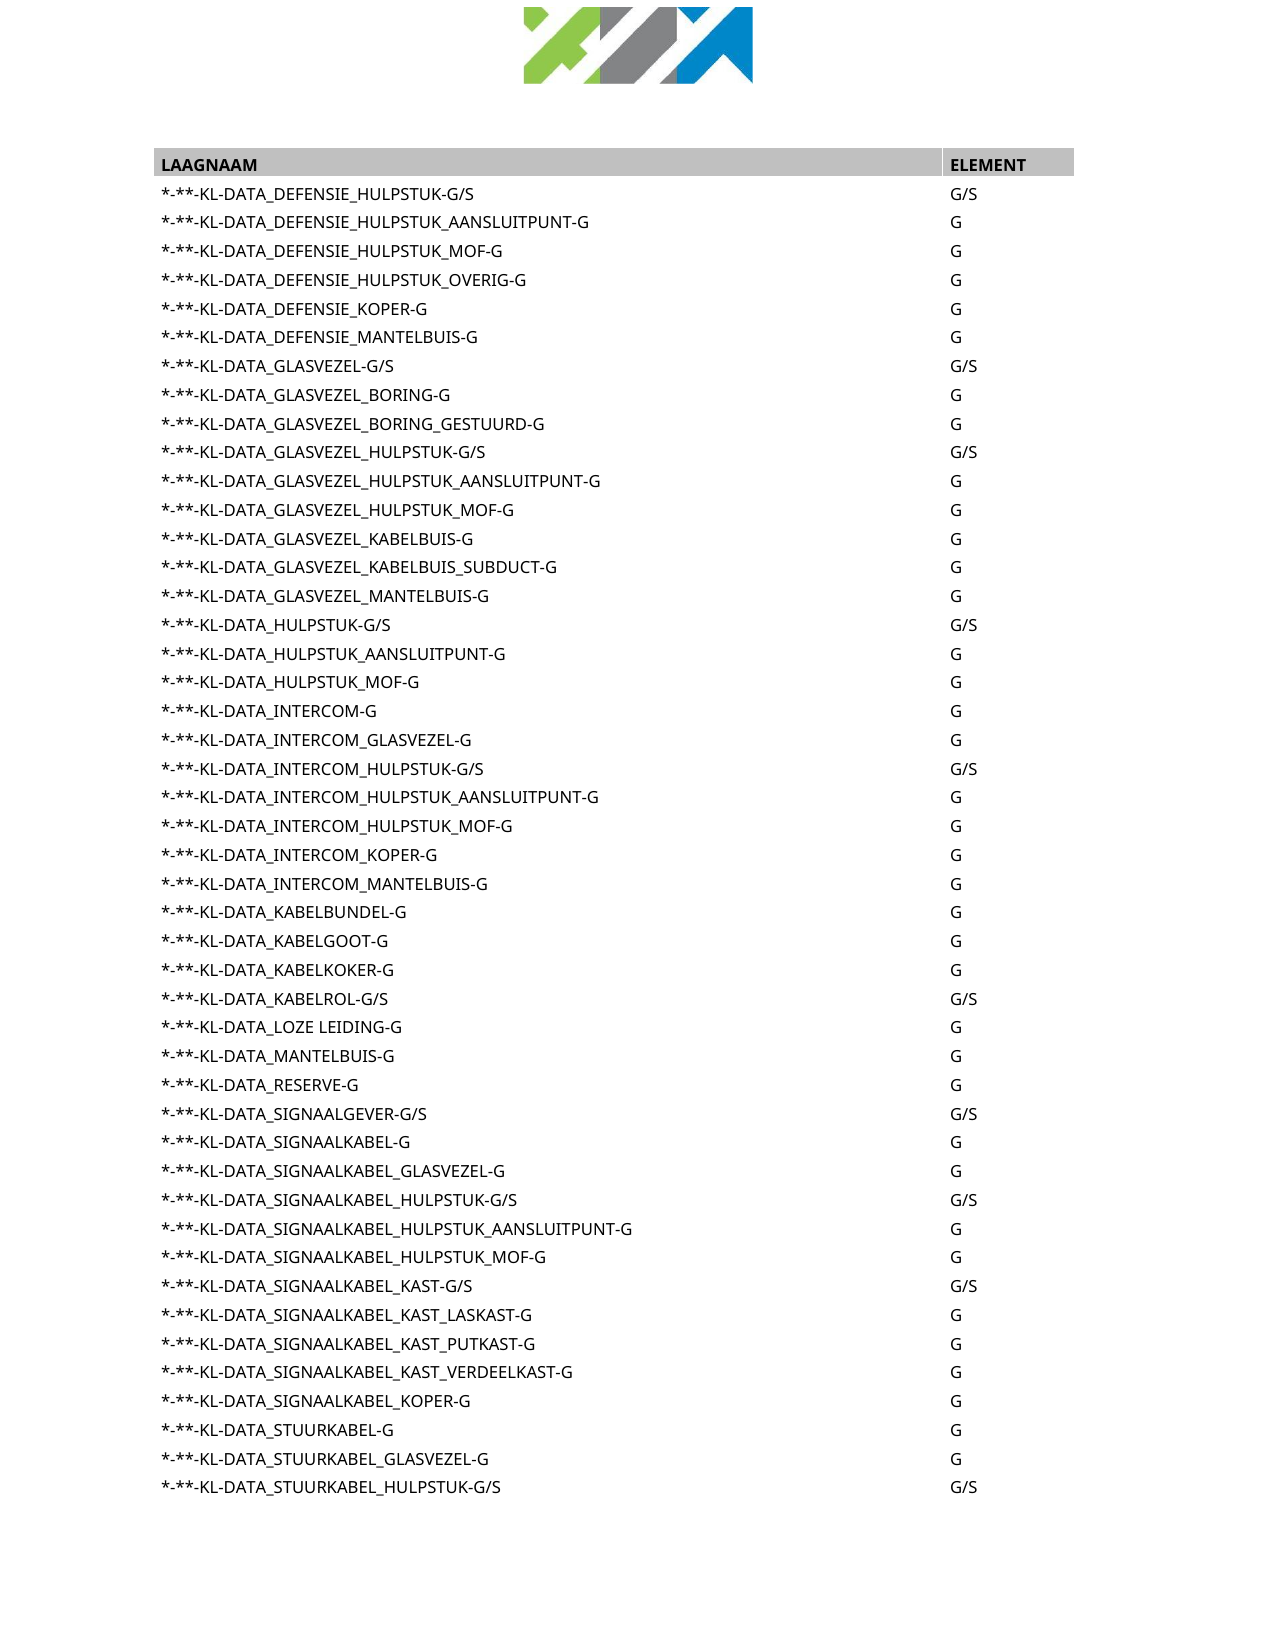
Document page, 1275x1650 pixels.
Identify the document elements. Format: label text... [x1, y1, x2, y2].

table_cell G/S [943, 349, 1074, 378]
table_cell G [943, 406, 1074, 435]
table_cell *-**-KL-DATA_KABELKOKER-G [154, 953, 942, 981]
table_cell *-**-KL-DATA_GLASVEZEL_HULPSTUK_MOF-G [154, 493, 942, 521]
table_cell G [943, 263, 1074, 291]
table_cell G/S [943, 1183, 1074, 1211]
table_cell *-**-KL-DATA_SIGNAALKABEL_HULPSTUK_MOF-G [154, 1240, 942, 1269]
table_cell *-**-KL-DATA_GLASVEZEL_HULPSTUK_AANSLUITPUNT-G [154, 464, 942, 493]
table_cell G [943, 1240, 1074, 1269]
table_cell G [943, 291, 1074, 320]
table_cell G [943, 665, 1074, 694]
table_cell G [943, 493, 1074, 521]
table_cell *-**-KL-DATA_INTERCOM-G [154, 694, 942, 723]
table_cell *-**-KL-DATA_INTERCOM_HULPSTUK-G/S [154, 751, 942, 780]
table_cell G/S [943, 751, 1074, 780]
table_cell G [943, 1384, 1074, 1413]
table_cell *-**-KL-DATA_GLASVEZEL_KABELBUIS_SUBDUCT-G [154, 550, 942, 579]
table_cell *-**-KL-DATA_GLASVEZEL_BORING-G [154, 378, 942, 406]
table_cell *-**-KL-DATA_INTERCOM_HULPSTUK_AANSLUITPUNT-G [154, 780, 942, 809]
table_cell G [943, 694, 1074, 723]
table_cell *-**-KL-DATA_SIGNAALKABEL_HULPSTUK-G/S [154, 1183, 942, 1211]
table_cell *-**-KL-DATA_STUURKABEL_HULPSTUK-G/S [154, 1470, 942, 1499]
table_cell *-**-KL-DATA_HULPSTUK_MOF-G [154, 665, 942, 694]
table_cell G [943, 1125, 1074, 1154]
table_cell G [943, 1068, 1074, 1096]
table_cell *-**-KL-DATA_INTERCOM_KOPER-G [154, 838, 942, 866]
table_cell *-**-KL-DATA_GLASVEZEL-G/S [154, 349, 942, 378]
table_cell *-**-KL-DATA_DEFENSIE_HULPSTUK-G/S [154, 176, 942, 205]
table_cell G [943, 378, 1074, 406]
table_cell G [943, 780, 1074, 809]
table_cell G [943, 895, 1074, 924]
table_cell *-**-KL-DATA_HULPSTUK_AANSLUITPUNT-G [154, 636, 942, 665]
table_header LAAGNAAM [154, 148, 942, 176]
table_cell G [943, 1039, 1074, 1068]
table_cell G [943, 723, 1074, 751]
table_cell G [943, 1326, 1074, 1355]
table_cell *-**-KL-DATA_DEFENSIE_HULPSTUK_MOF-G [154, 234, 942, 263]
table_cell G [943, 521, 1074, 550]
table_cell *-**-KL-DATA_SIGNAALKABEL_KAST_VERDEELKAST-G [154, 1355, 942, 1384]
table_cell G [943, 1211, 1074, 1240]
table_cell G/S [943, 608, 1074, 636]
table_cell G [943, 838, 1074, 866]
table_cell *-**-KL-DATA_KABELGOOT-G [154, 924, 942, 953]
table_cell G [943, 924, 1074, 953]
table_cell *-**-KL-DATA_RESERVE-G [154, 1068, 942, 1096]
table_cell G [943, 579, 1074, 608]
table_cell G [943, 550, 1074, 579]
table_cell G [943, 205, 1074, 234]
table_cell *-**-KL-DATA_HULPSTUK-G/S [154, 608, 942, 636]
table_cell G [943, 1413, 1074, 1441]
table_cell *-**-KL-DATA_SIGNAALKABEL_GLASVEZEL-G [154, 1154, 942, 1183]
table_cell *-**-KL-DATA_DEFENSIE_HULPSTUK_AANSLUITPUNT-G [154, 205, 942, 234]
table_cell *-**-KL-DATA_DEFENSIE_KOPER-G [154, 291, 942, 320]
table_cell G/S [943, 981, 1074, 1010]
table_cell *-**-KL-DATA_GLASVEZEL_MANTELBUIS-G [154, 579, 942, 608]
table_cell *-**-KL-DATA_DEFENSIE_HULPSTUK_OVERIG-G [154, 263, 942, 291]
table_cell G/S [943, 176, 1074, 205]
table_cell G [943, 1298, 1074, 1326]
table_cell *-**-KL-DATA_SIGNAALGEVER-G/S [154, 1096, 942, 1125]
table_cell *-**-KL-DATA_INTERCOM_MANTELBUIS-G [154, 866, 942, 895]
table_cell G [943, 636, 1074, 665]
table_cell G [943, 866, 1074, 895]
table_cell *-**-KL-DATA_DEFENSIE_MANTELBUIS-G [154, 320, 942, 349]
table_cell *-**-KL-DATA_KABELROL-G/S [154, 981, 942, 1010]
table_cell G [943, 464, 1074, 493]
table_cell *-**-KL-DATA_LOZE LEIDING-G [154, 1010, 942, 1039]
table_cell *-**-KL-DATA_INTERCOM_GLASVEZEL-G [154, 723, 942, 751]
table_cell G [943, 320, 1074, 349]
table_cell *-**-KL-DATA_INTERCOM_HULPSTUK_MOF-G [154, 809, 942, 838]
table_cell *-**-KL-DATA_SIGNAALKABEL_KAST_PUTKAST-G [154, 1326, 942, 1355]
table_cell G [943, 234, 1074, 263]
table_cell *-**-KL-DATA_MANTELBUIS-G [154, 1039, 942, 1068]
table_cell *-**-KL-DATA_SIGNAALKABEL_KAST_LASKAST-G [154, 1298, 942, 1326]
table_cell *-**-KL-DATA_SIGNAALKABEL_KAST-G/S [154, 1269, 942, 1298]
table_cell G/S [943, 1269, 1074, 1298]
table_cell *-**-KL-DATA_STUURKABEL-G [154, 1413, 942, 1441]
table_cell G [943, 1010, 1074, 1039]
table_cell G [943, 1154, 1074, 1183]
table_cell *-**-KL-DATA_KABELBUNDEL-G [154, 895, 942, 924]
table_cell *-**-KL-DATA_SIGNAALKABEL-G [154, 1125, 942, 1154]
table_cell G/S [943, 1096, 1074, 1125]
table_cell *-**-KL-DATA_SIGNAALKABEL_KOPER-G [154, 1384, 942, 1413]
table_cell *-**-KL-DATA_GLASVEZEL_KABELBUIS-G [154, 521, 942, 550]
table_cell G [943, 953, 1074, 981]
table_cell *-**-KL-DATA_SIGNAALKABEL_HULPSTUK_AANSLUITPUNT-G [154, 1211, 942, 1240]
table_cell *-**-KL-DATA_GLASVEZEL_BORING_GESTUURD-G [154, 406, 942, 435]
table_cell G [943, 1355, 1074, 1384]
table_cell G [943, 1441, 1074, 1470]
table_cell G/S [943, 1470, 1074, 1499]
table_cell *-**-KL-DATA_GLASVEZEL_HULPSTUK-G/S [154, 435, 942, 464]
table_cell G/S [943, 435, 1074, 464]
table_header ELEMENT [943, 148, 1074, 176]
table_cell G [943, 809, 1074, 838]
table_cell *-**-KL-DATA_STUURKABEL_GLASVEZEL-G [154, 1441, 942, 1470]
